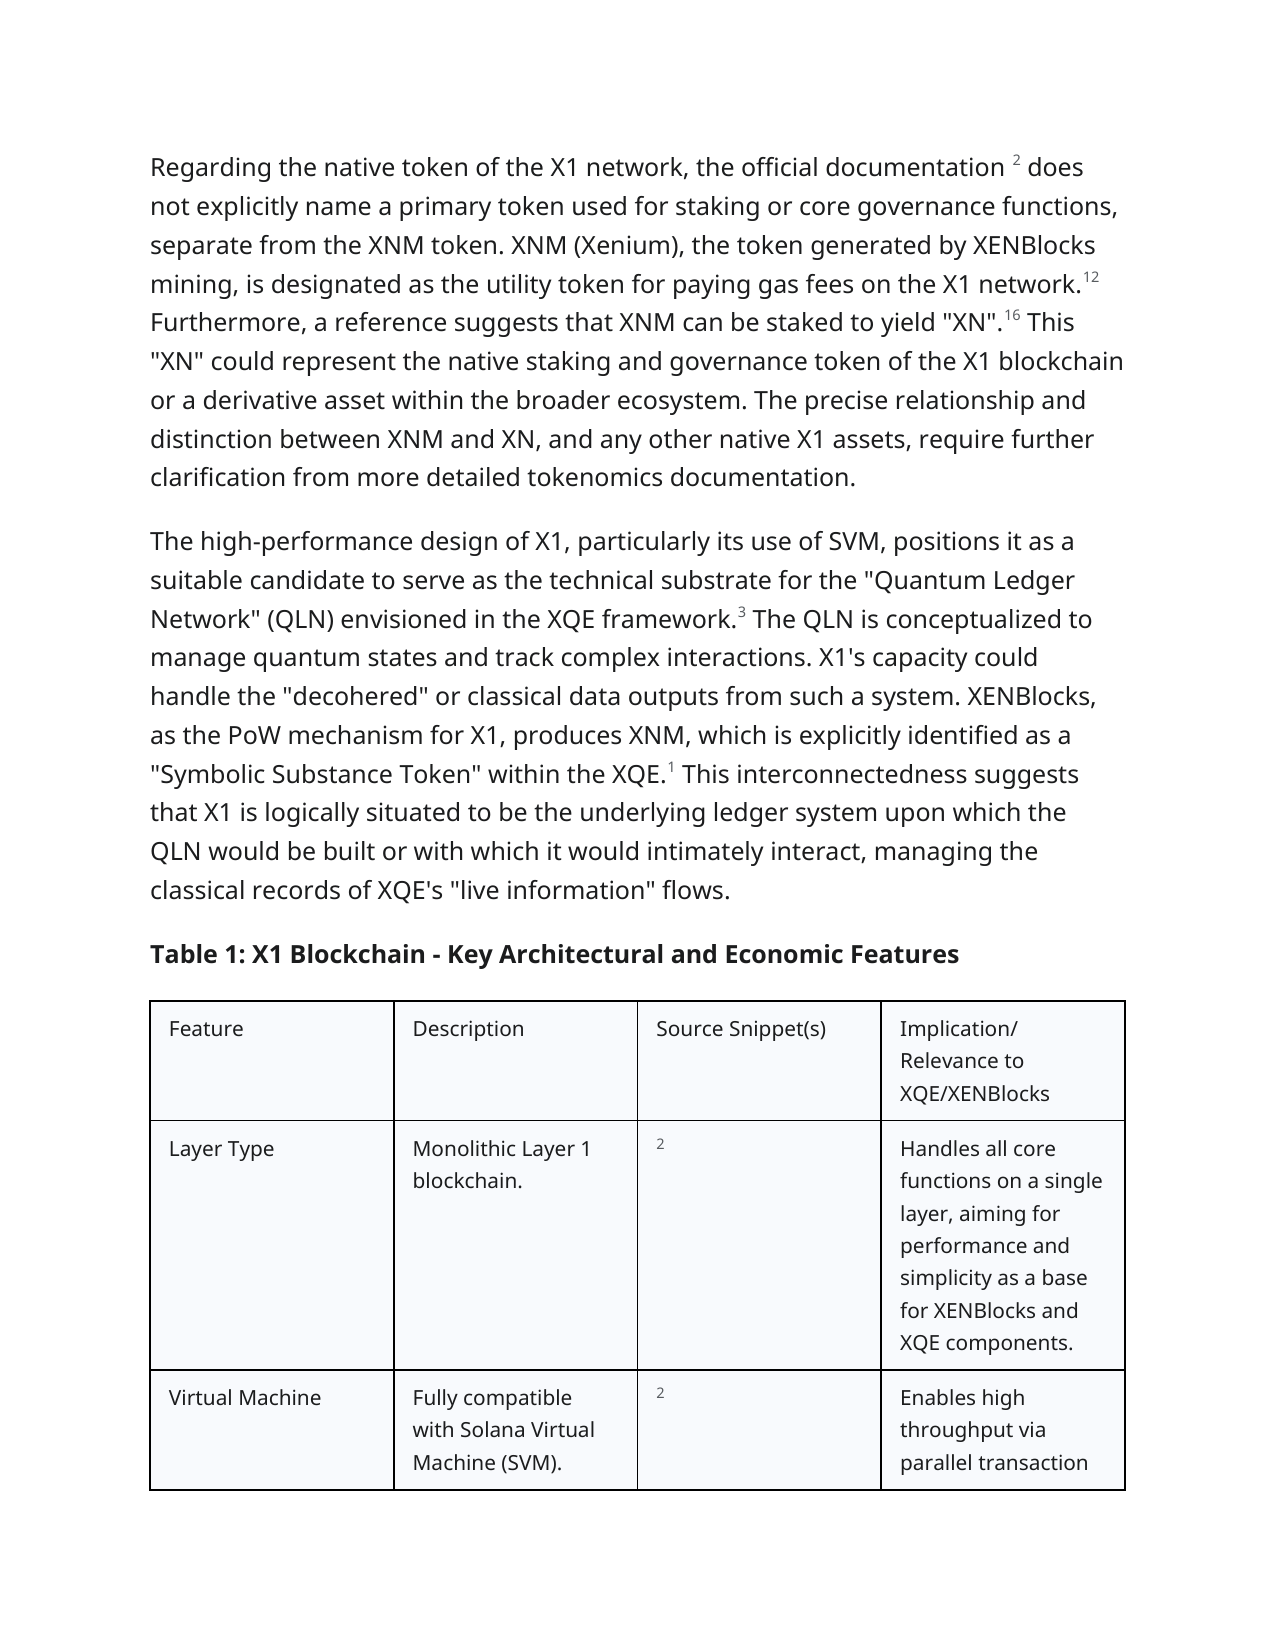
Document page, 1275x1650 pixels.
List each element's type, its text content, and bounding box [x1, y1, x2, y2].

table_cell Fully compatible with Solana Virtual Machine (SVM). [395, 1371, 637, 1489]
table_header Description [395, 1002, 637, 1120]
text The high-performance design of X1, particularly its use of SVM, positions it as a suitable candidate to serve as the technical substrate for the "Quantum Ledger Network" (QLN) envisioned in the XQE framework.3 The QLN is conceptualized to manage quantum states and track complex interactions. X1's capacity could handle the "decohered" or classical data outputs from such a system. XENBlocks, as the PoW mechanism for X1, produces XNM, which is explicitly identified as a "Symbolic Substance Token" within the XQE.1 This interconnectedness suggests that X1 is logically situated to be the underlying ledger system upon which the QLN would be built or with which it would intimately interact, managing the classical records of XQE's "live information" flows. [150, 524, 1125, 907]
table_cell Monolithic Layer 1 blockchain. [395, 1121, 637, 1369]
text Table 1: X1 Blockchain - Key Architectural and Economic Features [150, 936, 1125, 970]
table_header Implication/Relevance to XQE/XENBlocks [882, 1002, 1124, 1120]
table_cell 2 [638, 1121, 880, 1369]
text Regarding the native token of the X1 network, the official documentation 2 does not explicitly name a primary token used for staking or core governance functions, separate from the XNM token. XNM (Xenium), the token generated by XENBlocks mining, is designated as the utility token for paying gas fees on the X1 network.12 Furthermore, a reference suggests that XNM can be staked to yield "XN".16 This "XN" could represent the native staking and governance token of the X1 blockchain or a derivative asset within the broader ecosystem. The precise relationship and distinction between XNM and XN, and any other native X1 assets, require further clarification from more detailed tokenomics documentation. [150, 150, 1125, 494]
table_cell Layer Type [151, 1121, 393, 1369]
table_cell 2 [638, 1371, 880, 1489]
table_cell Enables high throughput via parallel transaction [882, 1371, 1124, 1489]
table_header Feature [151, 1002, 393, 1120]
table_cell Handles all core functions on a single layer, aiming for performance and simplicity as a base for XENBlocks and XQE components. [882, 1121, 1124, 1369]
table_header Source Snippet(s) [638, 1002, 880, 1120]
table_cell Virtual Machine [151, 1371, 393, 1489]
